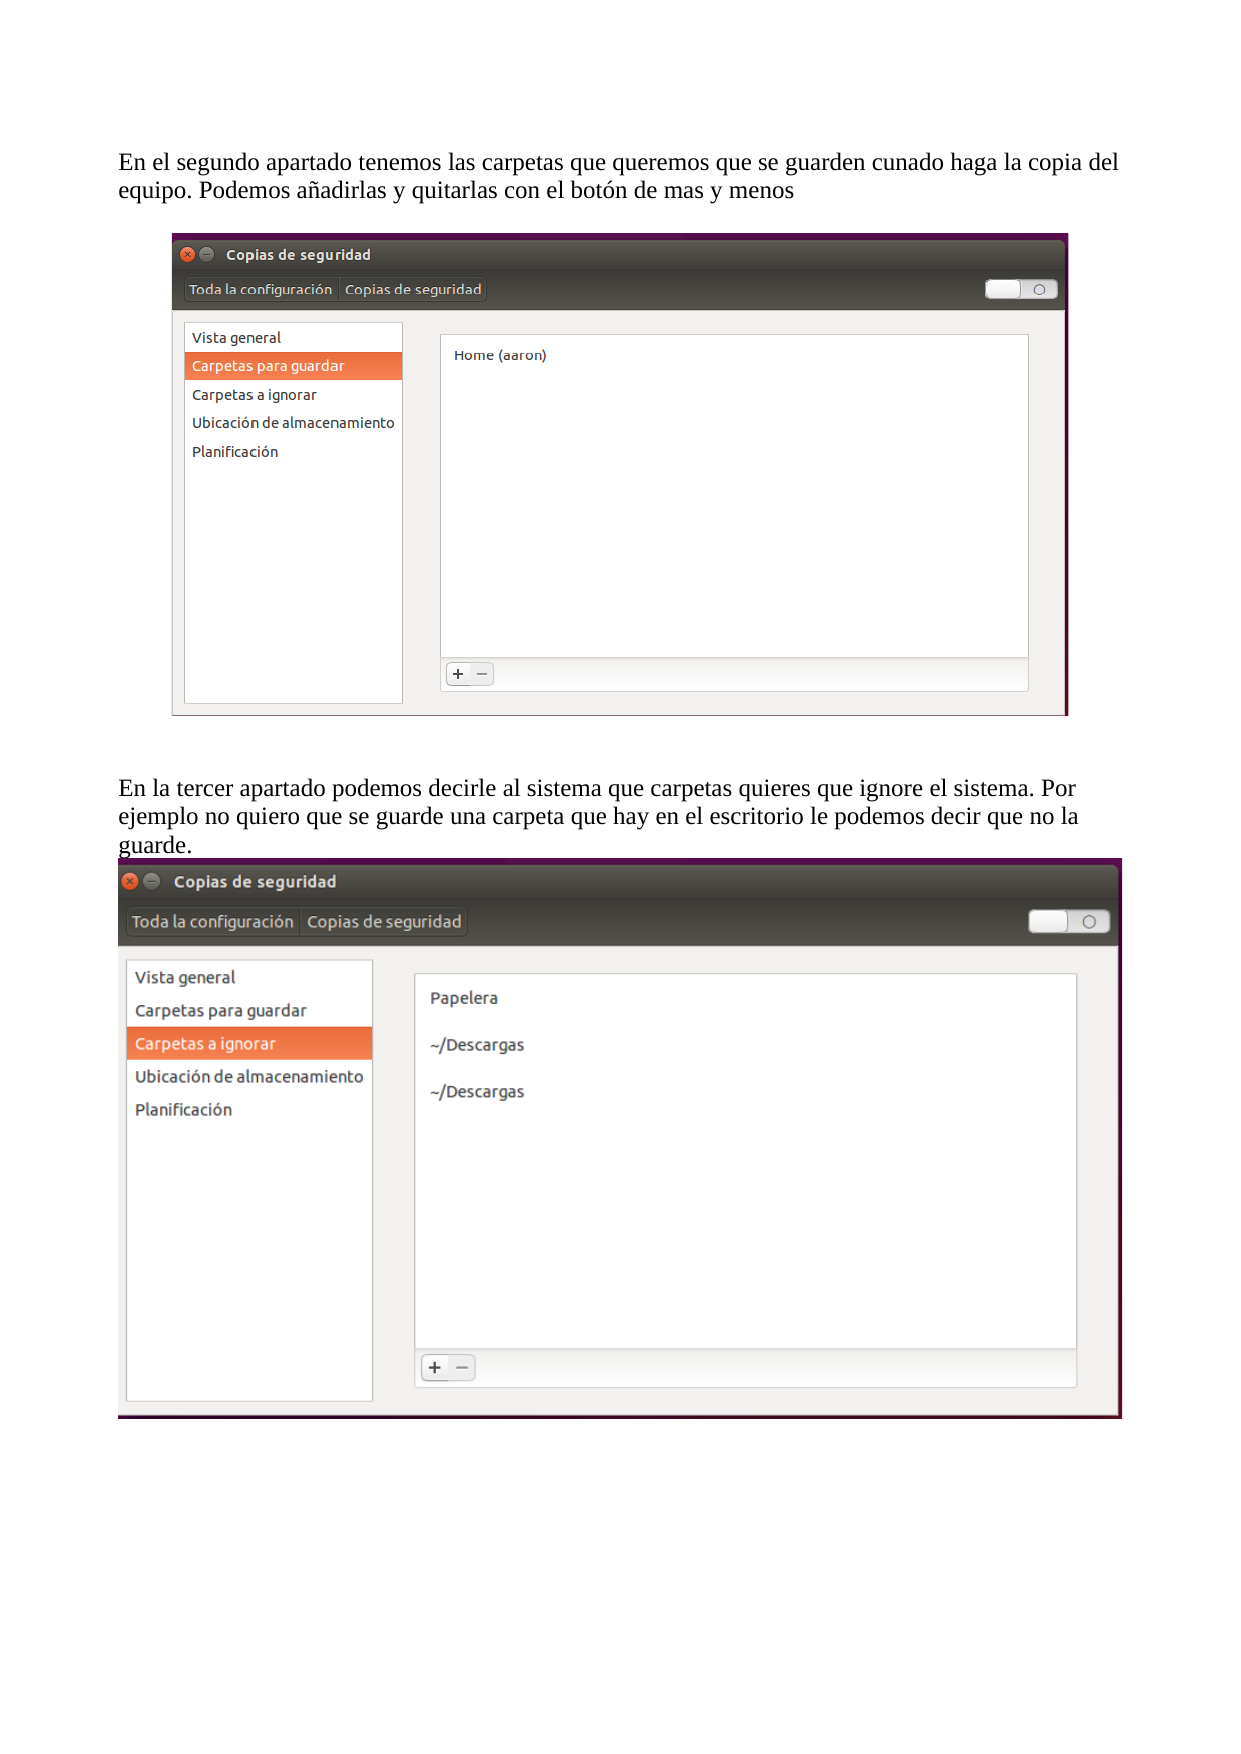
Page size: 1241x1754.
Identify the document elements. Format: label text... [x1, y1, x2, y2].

text En la tercer apartado podemos decirle al sistema que carpetas quieres que ignore el sistema. Por ejemplo no quiero que se guarde una carpeta que hay en el escritorio le podemos decir que no la guarde. [118, 773, 1122, 858]
picture [171, 233, 1069, 716]
text En el segundo apartado tenemos las carpetas que queremos que se guarden cunado haga la copia del equipo. Podemos añadirlas y quitarlas con el botón de mas y menos [118, 147, 1122, 204]
picture [118, 858, 1123, 1419]
